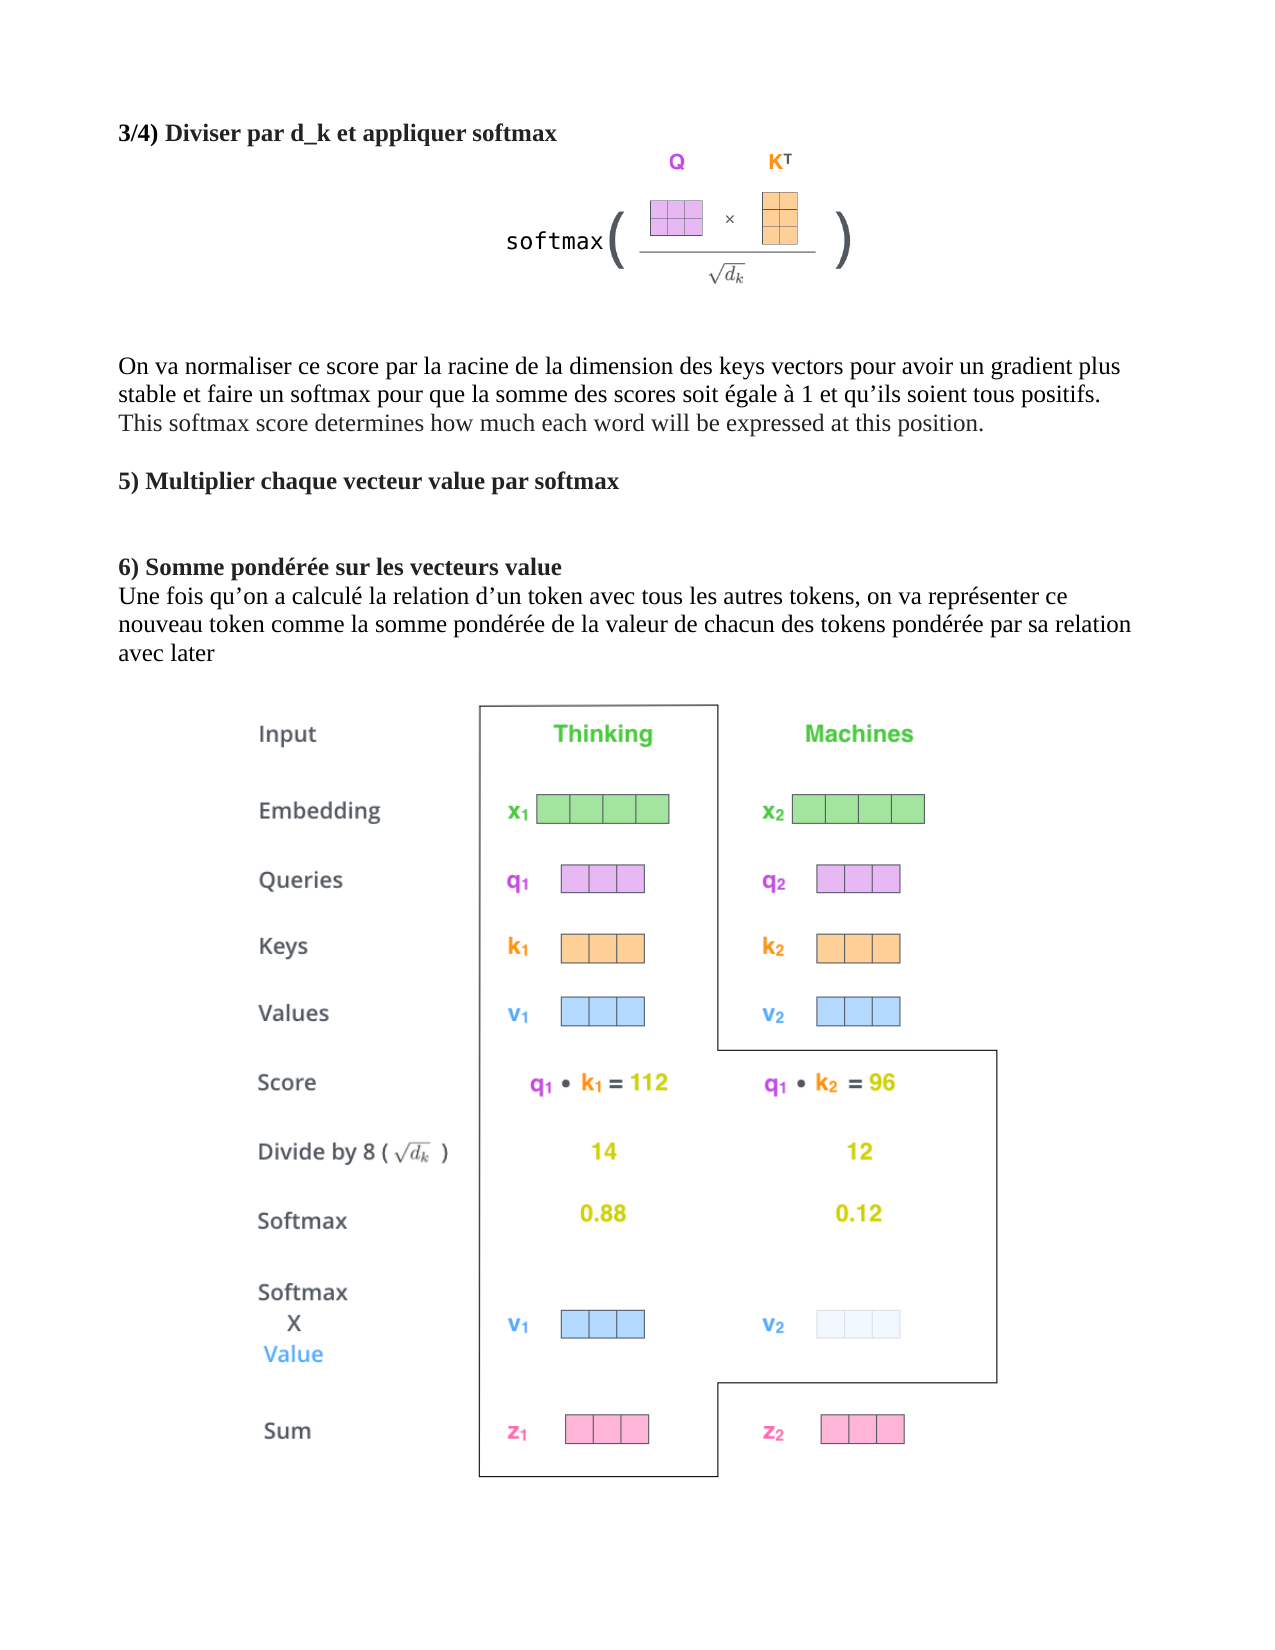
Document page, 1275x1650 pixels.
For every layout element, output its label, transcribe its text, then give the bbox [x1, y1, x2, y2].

text 3/4) Diviser par d_k et appliquer softmax [118, 118, 1157, 147]
text On va normaliser ce score par la racine de la dimension des keys vectors pour avoir un gradient plus stable et faire un softmax pour que la somme des scores soit égale à 1 et qu’ils soient tous positifs. [118, 351, 1157, 408]
text 5) Multiplier chaque vecteur value par softmax [118, 466, 1157, 494]
text This softmax score determines how much each word will be expressed at this position. [118, 408, 1157, 437]
text 6) Somme pondérée sur les vecteurs value [118, 552, 1157, 581]
text Une fois qu’on a calculé la relation d’un token avec tous les autres tokens, on va représenter ce nouveau token comme la somme pondérée de la valeur de chacun des tokens pondérée par sa relation avec later [118, 581, 1157, 667]
picture [219, 695, 1056, 1491]
picture [416, 146, 859, 294]
